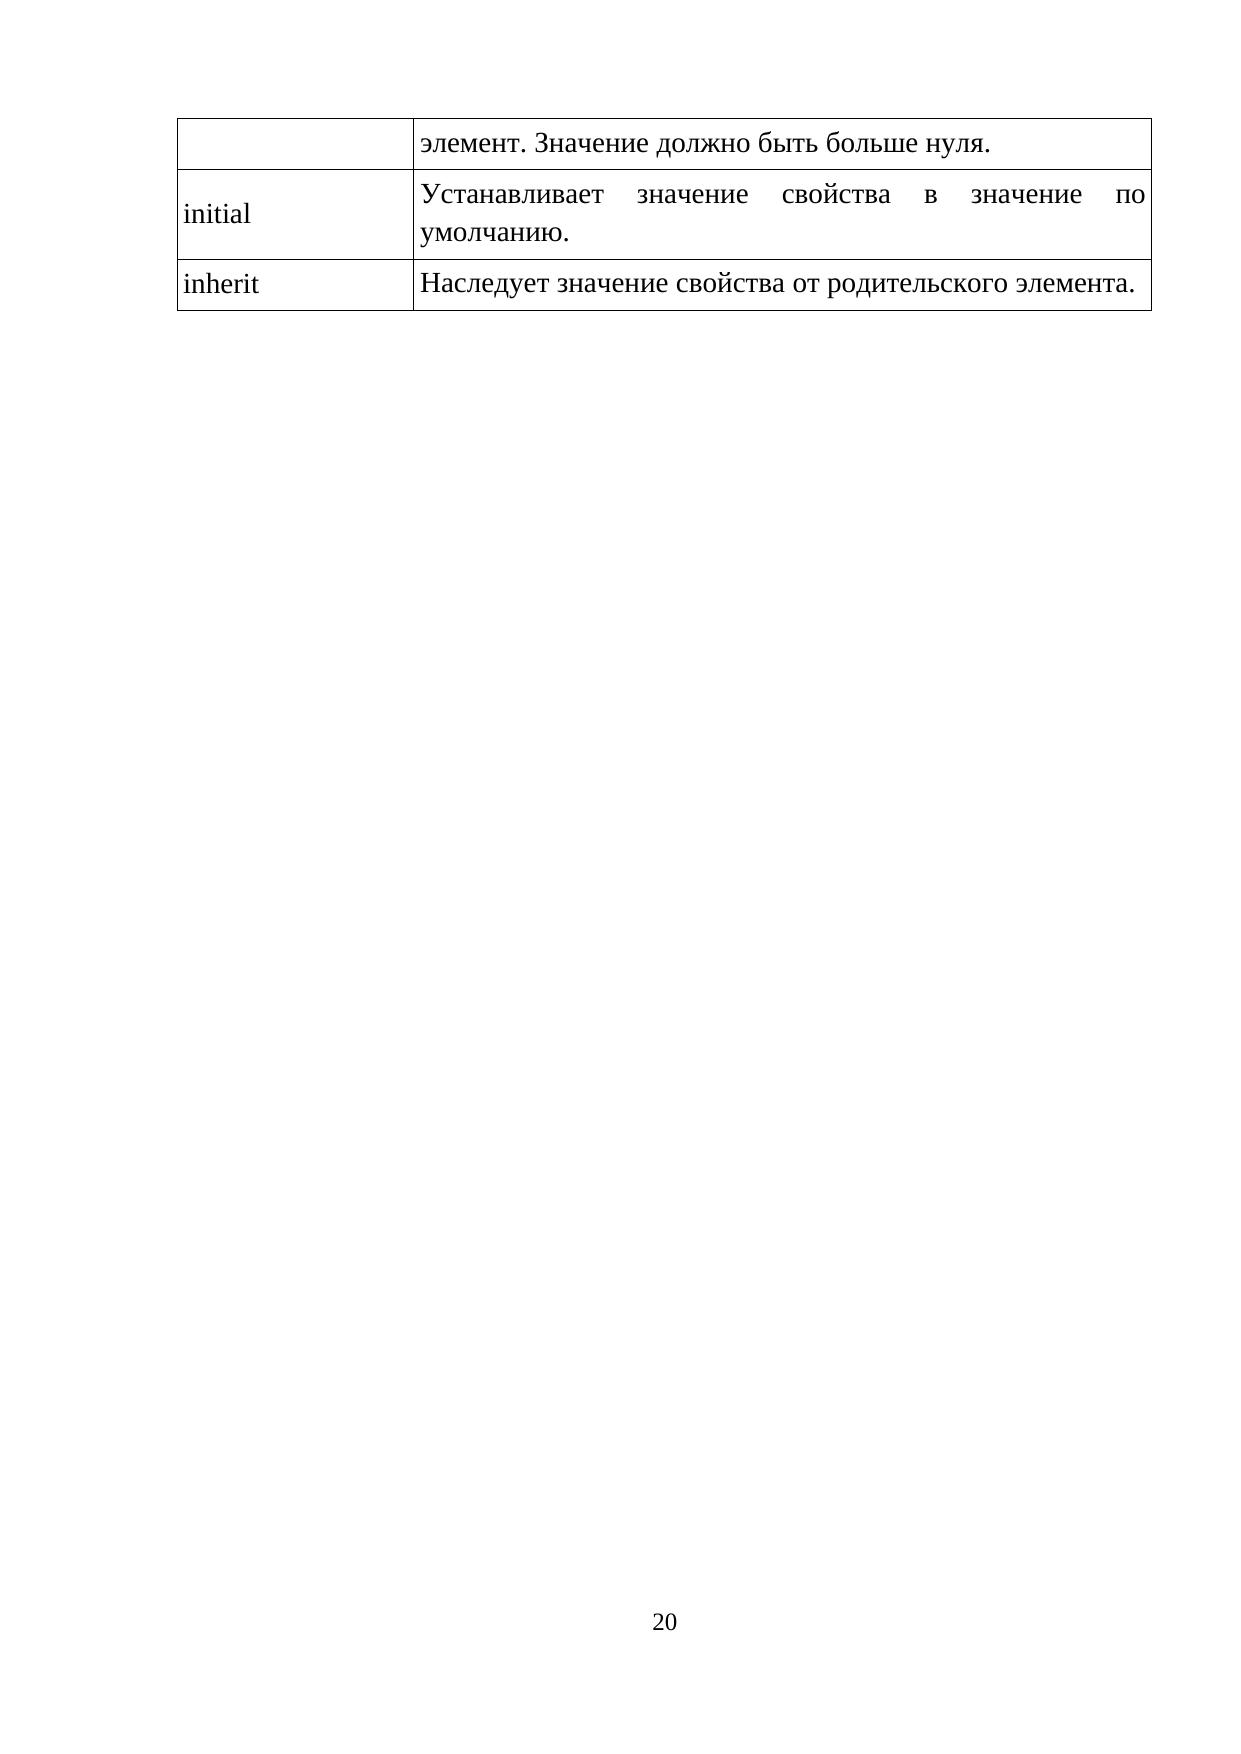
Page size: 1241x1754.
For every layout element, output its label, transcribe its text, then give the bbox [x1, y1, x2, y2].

table_cell initial [178, 170, 413, 259]
table_cell элемент. Значение должно быть больше нуля. [414, 119, 1151, 169]
table_cell inherit [178, 260, 413, 310]
table_cell [178, 119, 413, 169]
table_cell Устанавливает значение свойства в значение по умолчанию. [414, 170, 1151, 259]
table_cell Наследует значение свойства от родительского элемента. [414, 260, 1151, 310]
